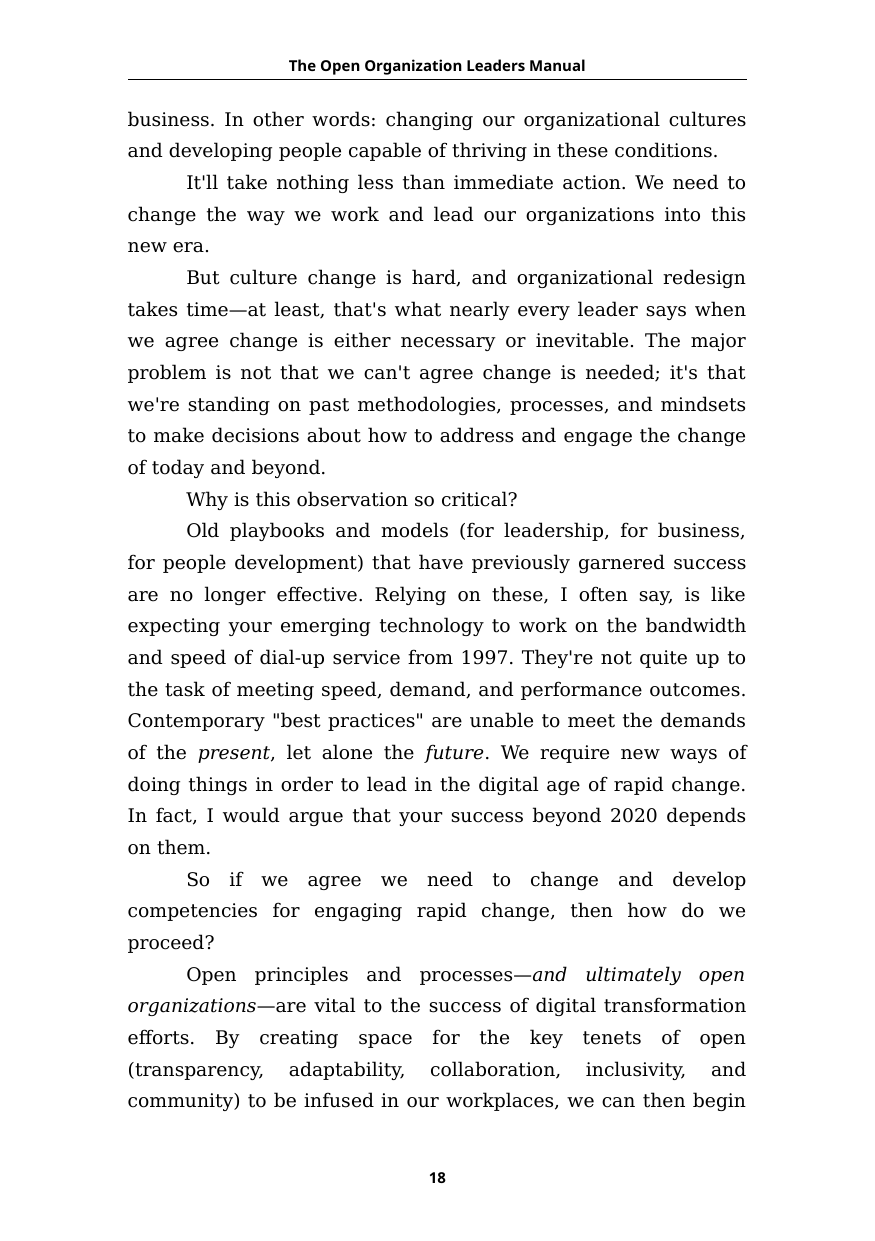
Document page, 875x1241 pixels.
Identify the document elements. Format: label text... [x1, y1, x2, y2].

text So if we agree we need to change and develop competencies for engaging rapid change, then how do we proceed? [127, 869, 747, 954]
text But culture change is hard, and organizational redesign takes time—at least, that's what nearly every leader says when we agree change is either necessary or inevitable. The major problem is not that we can't agree change is needed; it's that we're standing on past methodologies, processes, and mindsets to make decisions about how to address and engage the change of today and beyond. [127, 267, 747, 479]
text Old playbooks and models (for leadership, for business, for people development) that have previously garnered success are no longer effective. Relying on these, I often say, is like expecting your emerging technology to work on the bandwidth and speed of dial-up service from 1997. They're not quite up to the task of meeting speed, demand, and performance outcomes. Contemporary "best practices" are unable to meet the demands of the present, let alone the future. We require new ways of doing things in order to lead in the digital age of rapid change. In fact, I would argue that your success beyond 2020 depends on them. [127, 520, 747, 859]
text Why is this observation so critical? [127, 489, 747, 511]
text Open principles and processes—and ultimately open organizations—are vital to the success of digital transformation efforts. By creating space for the key tenets of open (transparency, adaptability, collaboration, inclusivity, and community) to be infused in our workplaces, we can then begin [127, 964, 747, 1112]
text It'll take nothing less than immediate action. We need to change the way we work and lead our organizations into this new era. [127, 172, 747, 257]
text business. In other words: changing our organizational cultures and developing people capable of thriving in these conditions. [127, 109, 747, 162]
